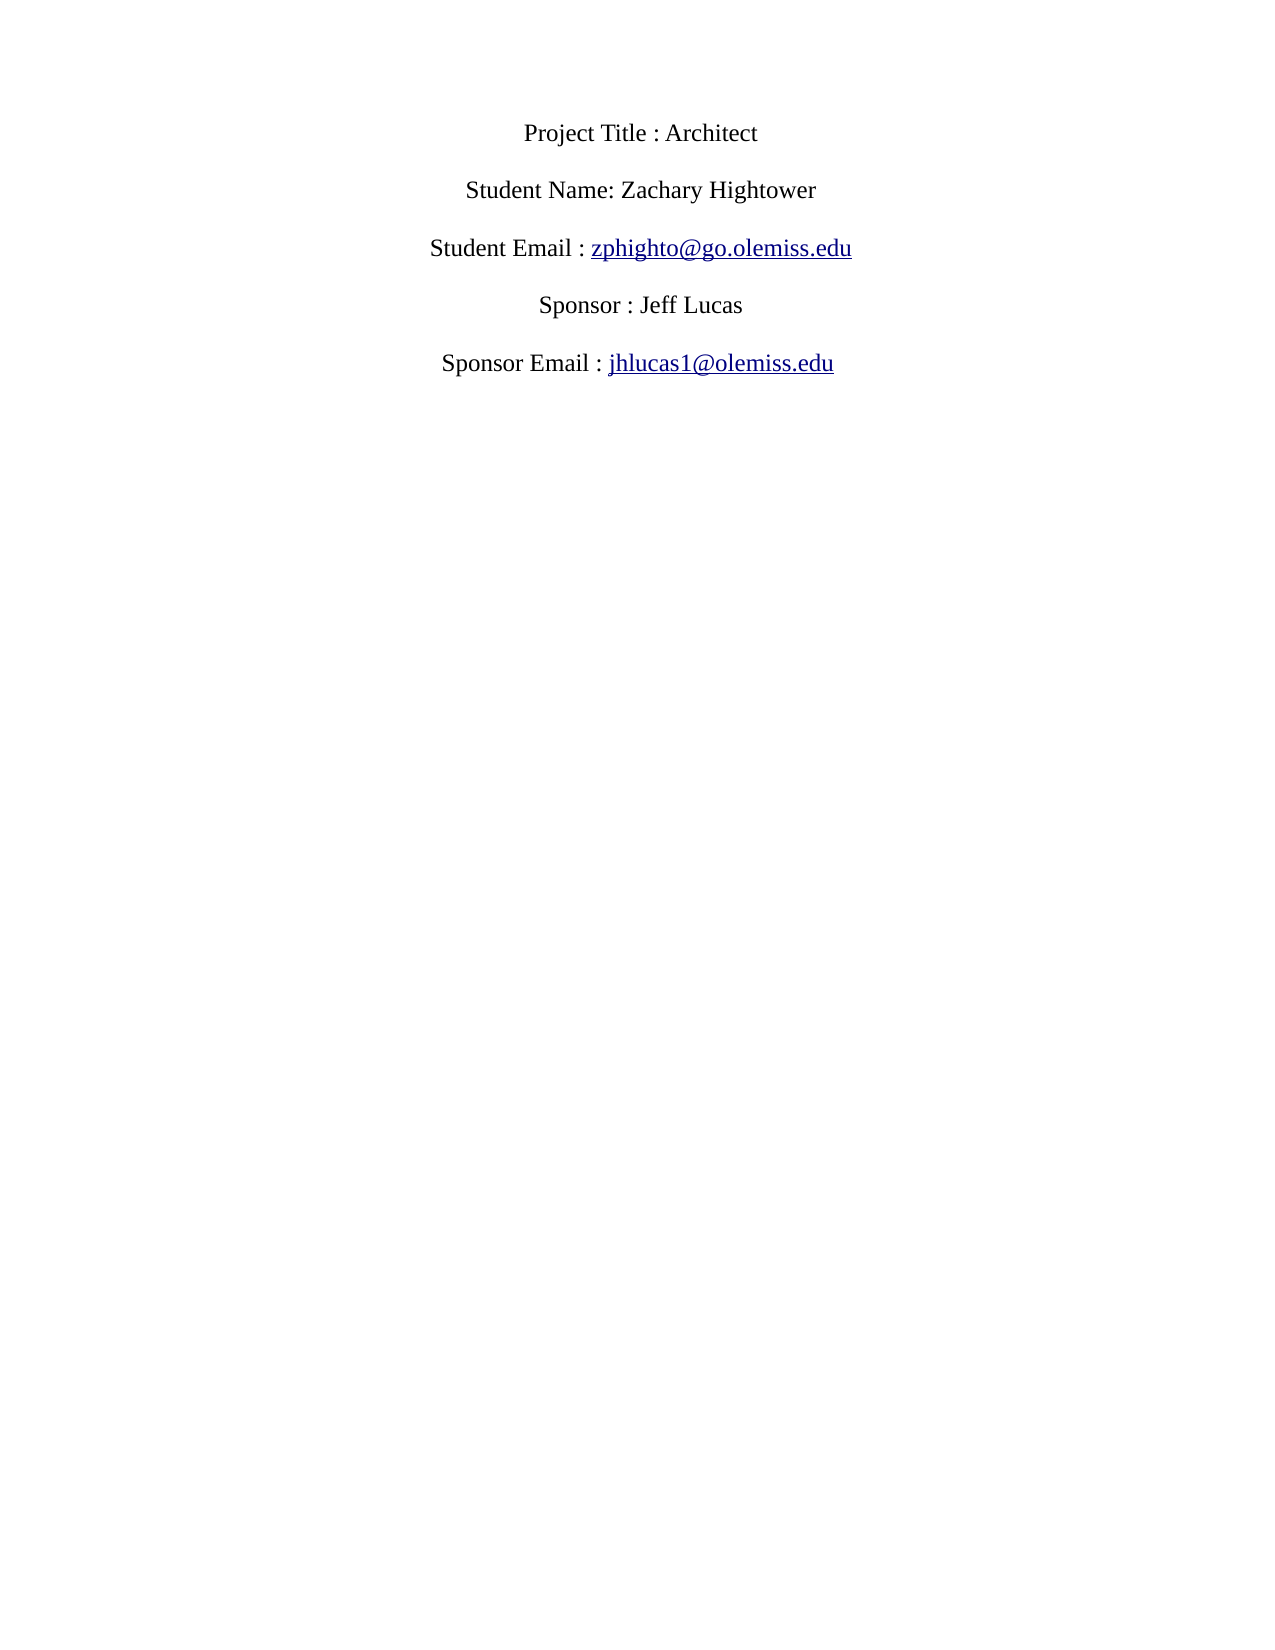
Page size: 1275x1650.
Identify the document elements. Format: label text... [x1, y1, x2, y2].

text Student Email : zphighto@go.olemiss.edu [118, 233, 1157, 262]
text Project Title : Architect [118, 118, 1157, 147]
text Sponsor Email : jhlucas1@olemiss.edu [118, 348, 1157, 377]
text Student Name: Zachary Hightower [118, 176, 1157, 204]
text Sponsor : Jeff Lucas [118, 291, 1157, 319]
